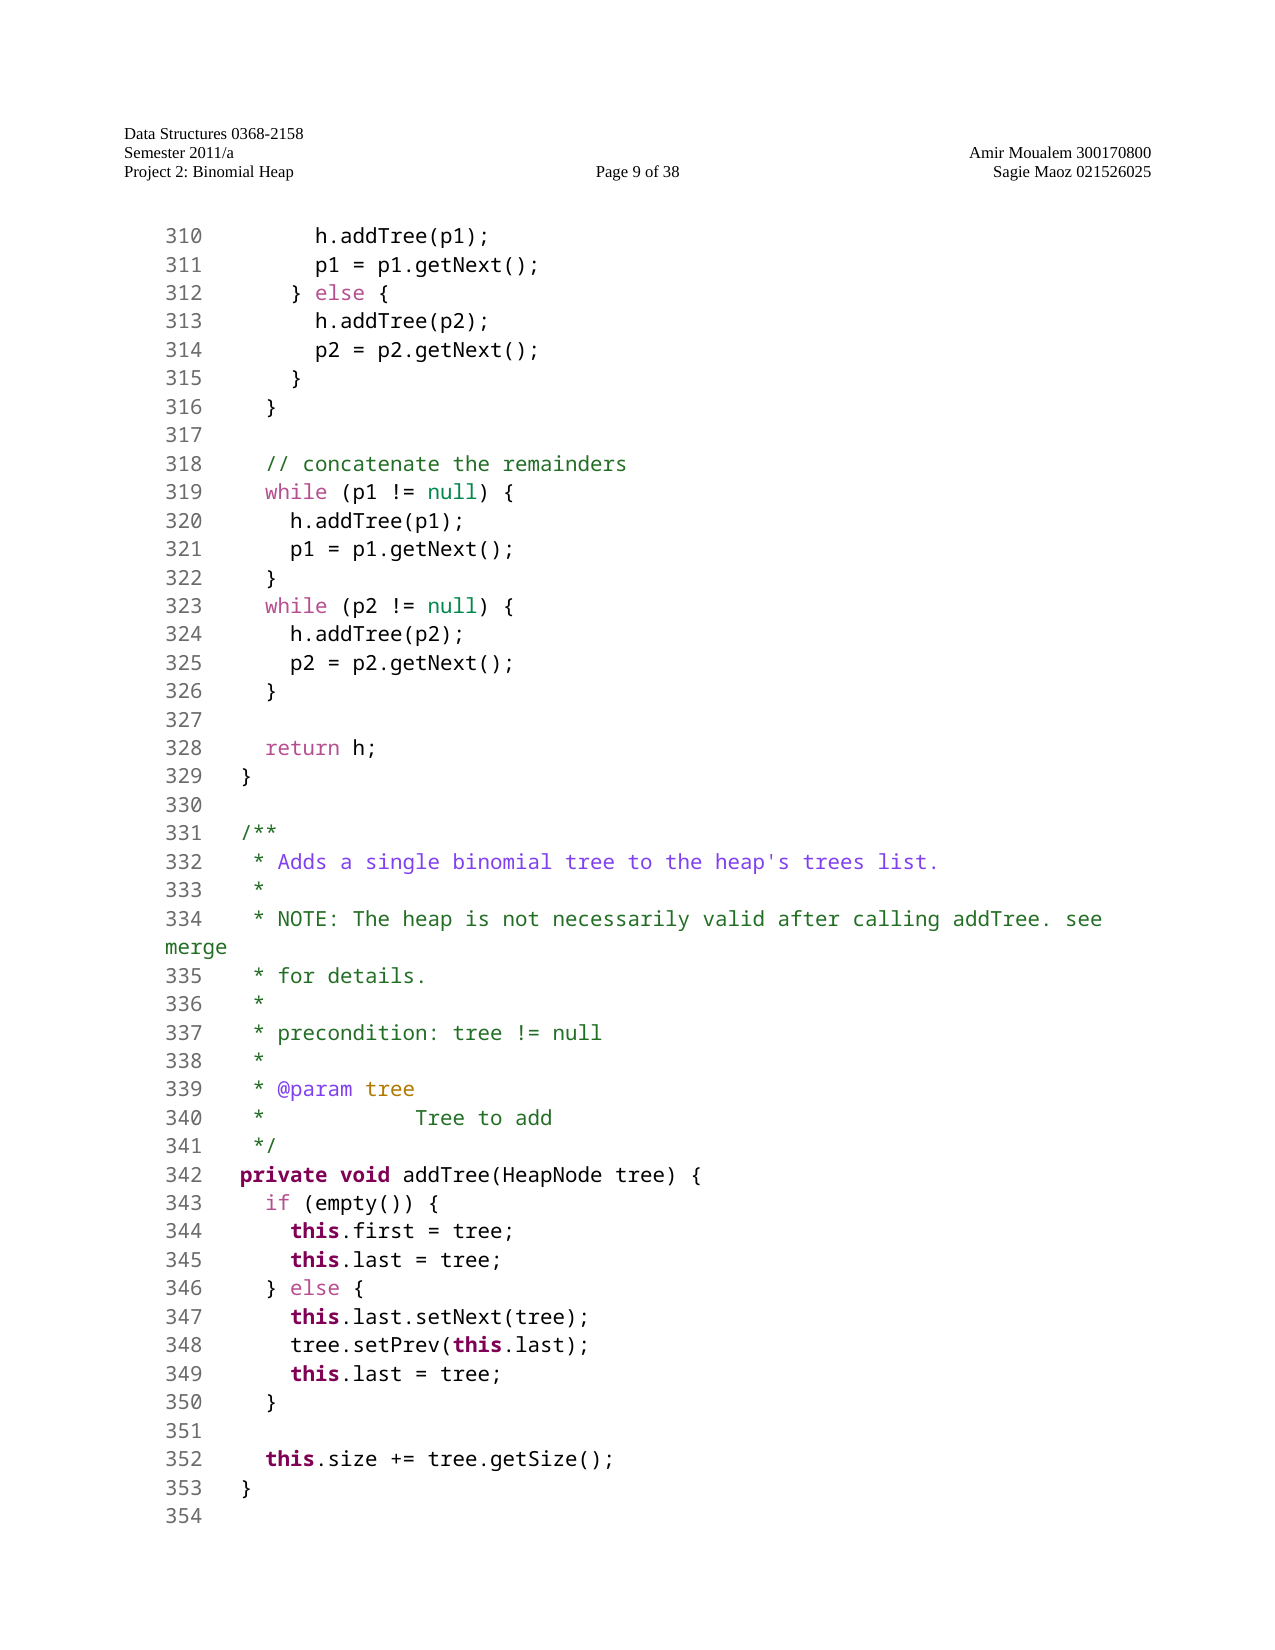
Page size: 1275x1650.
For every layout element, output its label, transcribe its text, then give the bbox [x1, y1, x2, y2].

text 338 * [165, 1046, 1157, 1074]
text 331 /** [165, 818, 1157, 847]
text 352 this.size += tree.getSize(); [165, 1444, 1157, 1473]
text 353 } [165, 1473, 1157, 1501]
text 332 * Adds a single binomial tree to the heap's trees list. [165, 847, 1157, 875]
text 325 p2 = p2.getNext(); [165, 648, 1157, 676]
text 335 * for details. [165, 961, 1157, 989]
text 336 * [165, 989, 1157, 1018]
text 334 * NOTE: The heap is not necessarily valid after calling addTree. see merge [165, 904, 1157, 961]
text 337 * precondition: tree != null [165, 1018, 1157, 1046]
text 320 h.addTree(p1); [165, 506, 1157, 534]
text 350 } [165, 1387, 1157, 1416]
text 345 this.last = tree; [165, 1245, 1157, 1273]
text 341 */ [165, 1131, 1157, 1160]
text 323 while (p2 != null) { [165, 591, 1157, 619]
text 354 [165, 1501, 1157, 1529]
text 312 } else { [165, 278, 1157, 307]
text 339 * @param tree [165, 1074, 1157, 1103]
text 340 * Tree to add [165, 1103, 1157, 1131]
text 326 } [165, 676, 1157, 705]
text 310 h.addTree(p1); [165, 221, 1157, 250]
text 349 this.last = tree; [165, 1359, 1157, 1387]
text 351 [165, 1416, 1157, 1444]
text 347 this.last.setNext(tree); [165, 1302, 1157, 1330]
text 327 [165, 705, 1157, 733]
text 346 } else { [165, 1273, 1157, 1302]
text 313 h.addTree(p2); [165, 307, 1157, 335]
text 330 [165, 790, 1157, 818]
text 333 * [165, 875, 1157, 904]
text 318 // concatenate the remainders [165, 449, 1157, 477]
text 321 p1 = p1.getNext(); [165, 534, 1157, 563]
text 342 private void addTree(HeapNode tree) { [165, 1160, 1157, 1188]
text 348 tree.setPrev(this.last); [165, 1330, 1157, 1359]
text 314 p2 = p2.getNext(); [165, 335, 1157, 363]
text 344 this.first = tree; [165, 1217, 1157, 1245]
text 328 return h; [165, 733, 1157, 762]
text 329 } [165, 762, 1157, 790]
text 324 h.addTree(p2); [165, 619, 1157, 648]
text 343 if (empty()) { [165, 1188, 1157, 1217]
text 311 p1 = p1.getNext(); [165, 250, 1157, 278]
text 319 while (p1 != null) { [165, 477, 1157, 506]
text 316 } [165, 392, 1157, 420]
text 315 } [165, 363, 1157, 392]
text 317 [165, 420, 1157, 449]
text 322 } [165, 563, 1157, 591]
